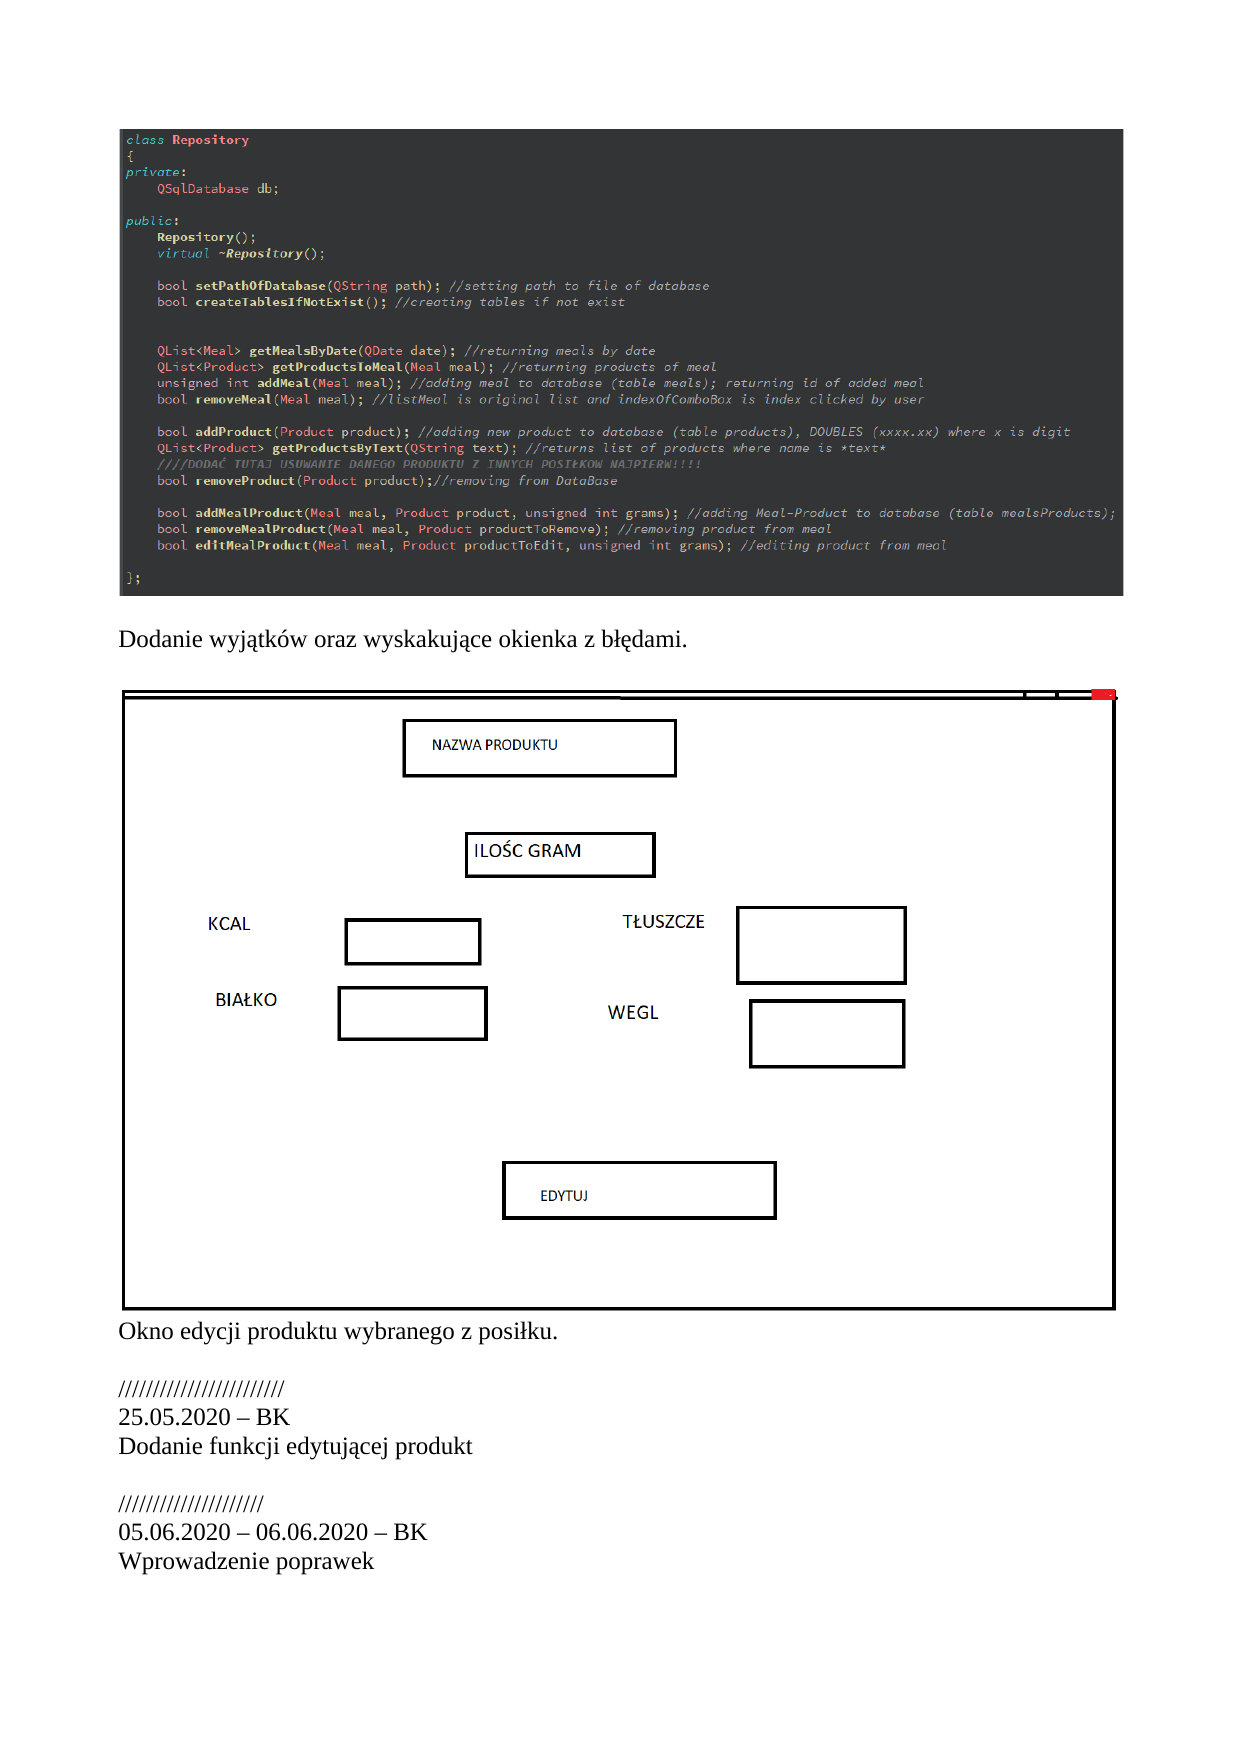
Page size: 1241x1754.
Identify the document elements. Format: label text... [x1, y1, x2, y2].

picture [119, 129, 1124, 596]
text Wprowadzenie poprawek [118, 1546, 1122, 1575]
text ///////////////////// [118, 1489, 1122, 1517]
text //////////////////////// [118, 1374, 1122, 1402]
text Dodanie funkcji edytującej produkt [118, 1431, 1122, 1460]
text 05.06.2020 – 06.06.2020 – BK [118, 1517, 1122, 1546]
text Okno edycji produktu wybranego z posiłku. [118, 1317, 1122, 1345]
text Dodanie wyjątków oraz wyskakujące okienka z błędami. [118, 624, 1122, 653]
picture [118, 681, 1123, 1317]
text 25.05.2020 – BK [118, 1402, 1122, 1431]
